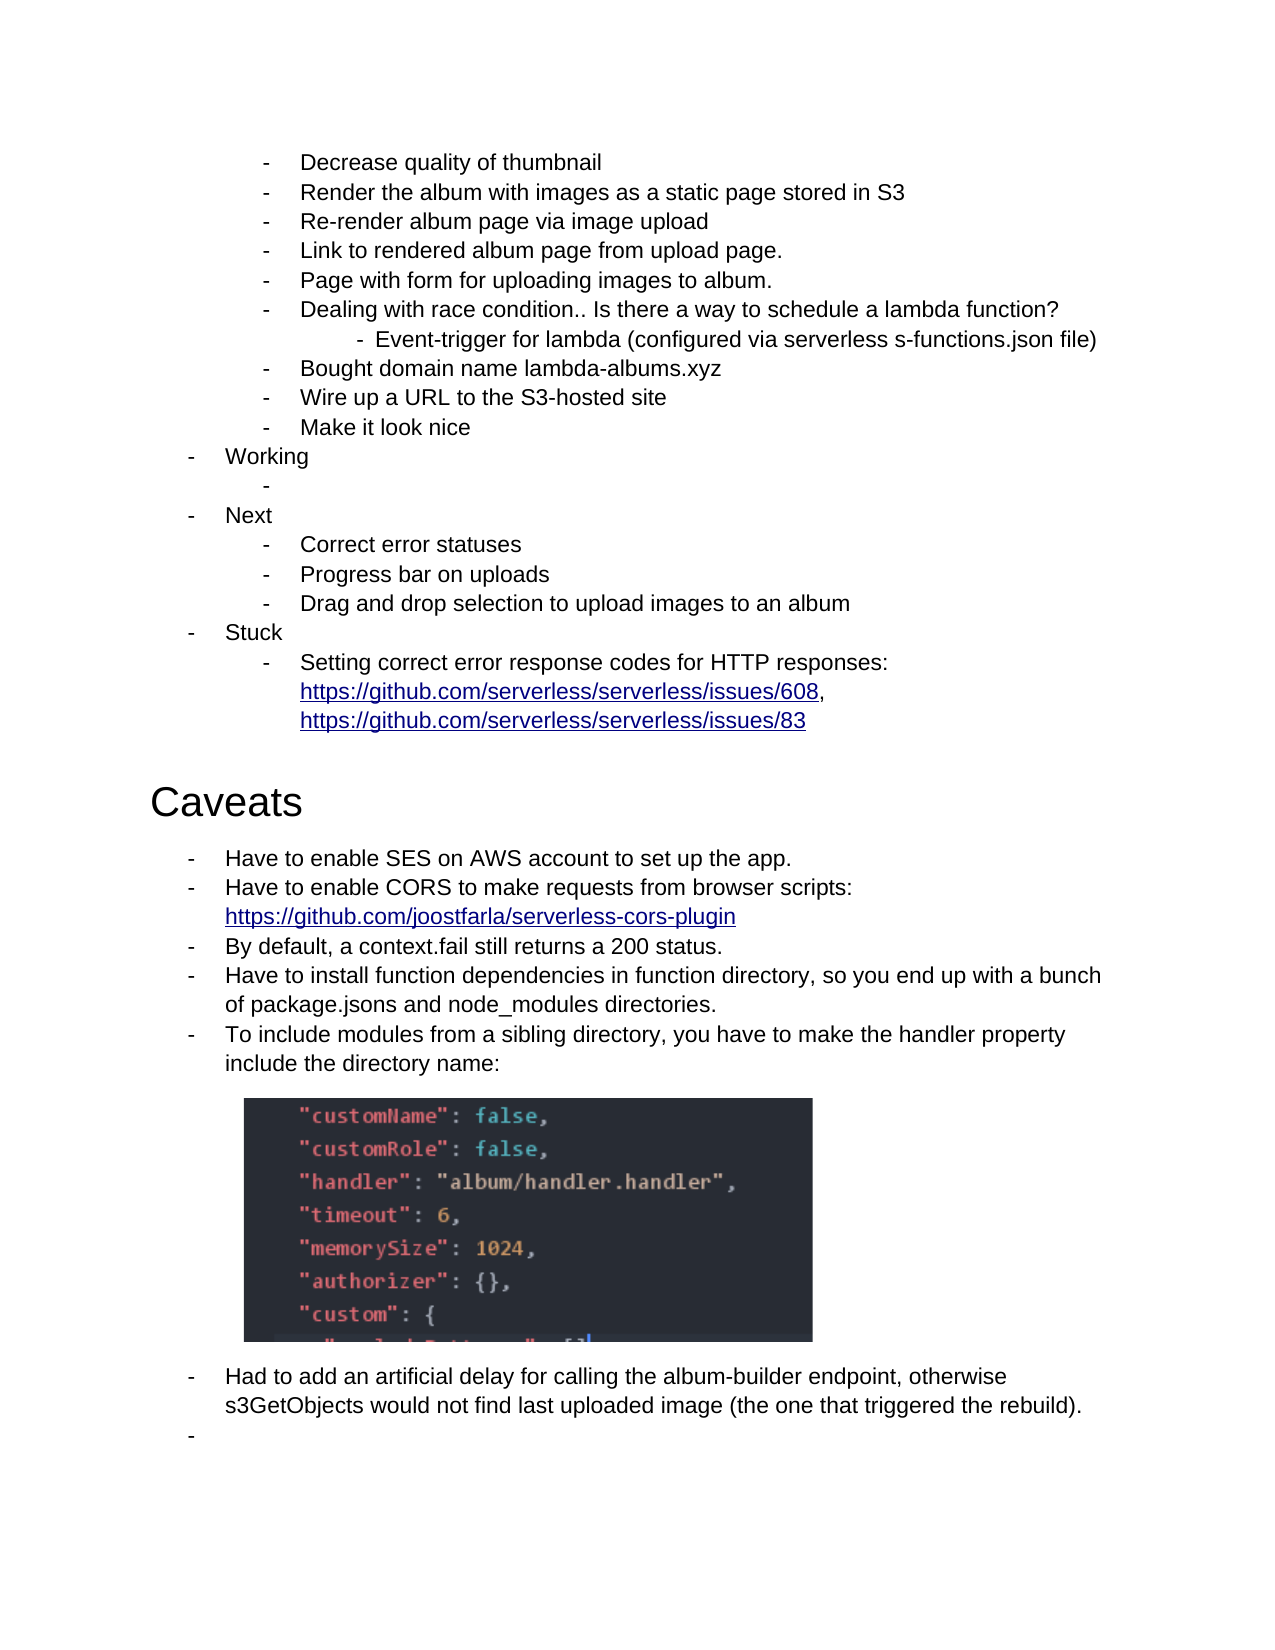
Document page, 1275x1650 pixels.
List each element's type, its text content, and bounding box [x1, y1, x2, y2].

list Event-trigger for lambda (configured via serverless s-functions.json file) [356, 326, 1125, 352]
list Have to install function dependencies in function directory, so you end up with a bunch of package.jsons and node_modules directories. [187, 963, 1125, 1018]
list Link to rendered album page from upload page. [262, 238, 1125, 264]
list Setting correct error response codes for HTTP responses: https://github.com/serverless/serverless/issues/608, https://github.com/serverless/serverless/issues/83 [262, 649, 1125, 734]
list To include modules from a sibling directory, you have to make the handler property include the directory name: [187, 1021, 1125, 1360]
list Dealing with race condition.. Is there a way to schedule a lambda function? [262, 297, 1125, 322]
picture [243, 1098, 813, 1342]
list Re-render album page via image upload [262, 209, 1125, 234]
list Had to add an artificial delay for calling the album-builder endpoint, otherwise s3GetObjects would not find last uploaded image (the one that triggered the rebuild). [187, 1364, 1125, 1419]
list Stuck [187, 620, 1125, 646]
list Make it look nice [262, 414, 1125, 440]
list Have to enable SES on AWS account to set up the app. [187, 845, 1125, 871]
list Correct error statuses [262, 532, 1125, 557]
list Page with form for uploading images to album. [262, 267, 1125, 293]
list Have to enable CORS to make requests from browser scripts: https://github.com/joostfarla/serverless-cors-plugin [187, 874, 1125, 929]
list Next [187, 502, 1125, 528]
list Progress bar on uploads [262, 561, 1125, 587]
list Decrease quality of thumbnail [262, 150, 1125, 176]
list Wire up a URL to the S3-hosted site [262, 385, 1125, 411]
list By default, a context.fail still returns a 200 status. [187, 933, 1125, 959]
list Working [187, 444, 1125, 469]
subtitle Caveats [150, 779, 1125, 826]
list Bought domain name lambda-albums.xyz [262, 356, 1125, 381]
list Render the album with images as a static page stored in S3 [262, 179, 1125, 205]
list Drag and drop selection to upload images to an album [262, 591, 1125, 616]
